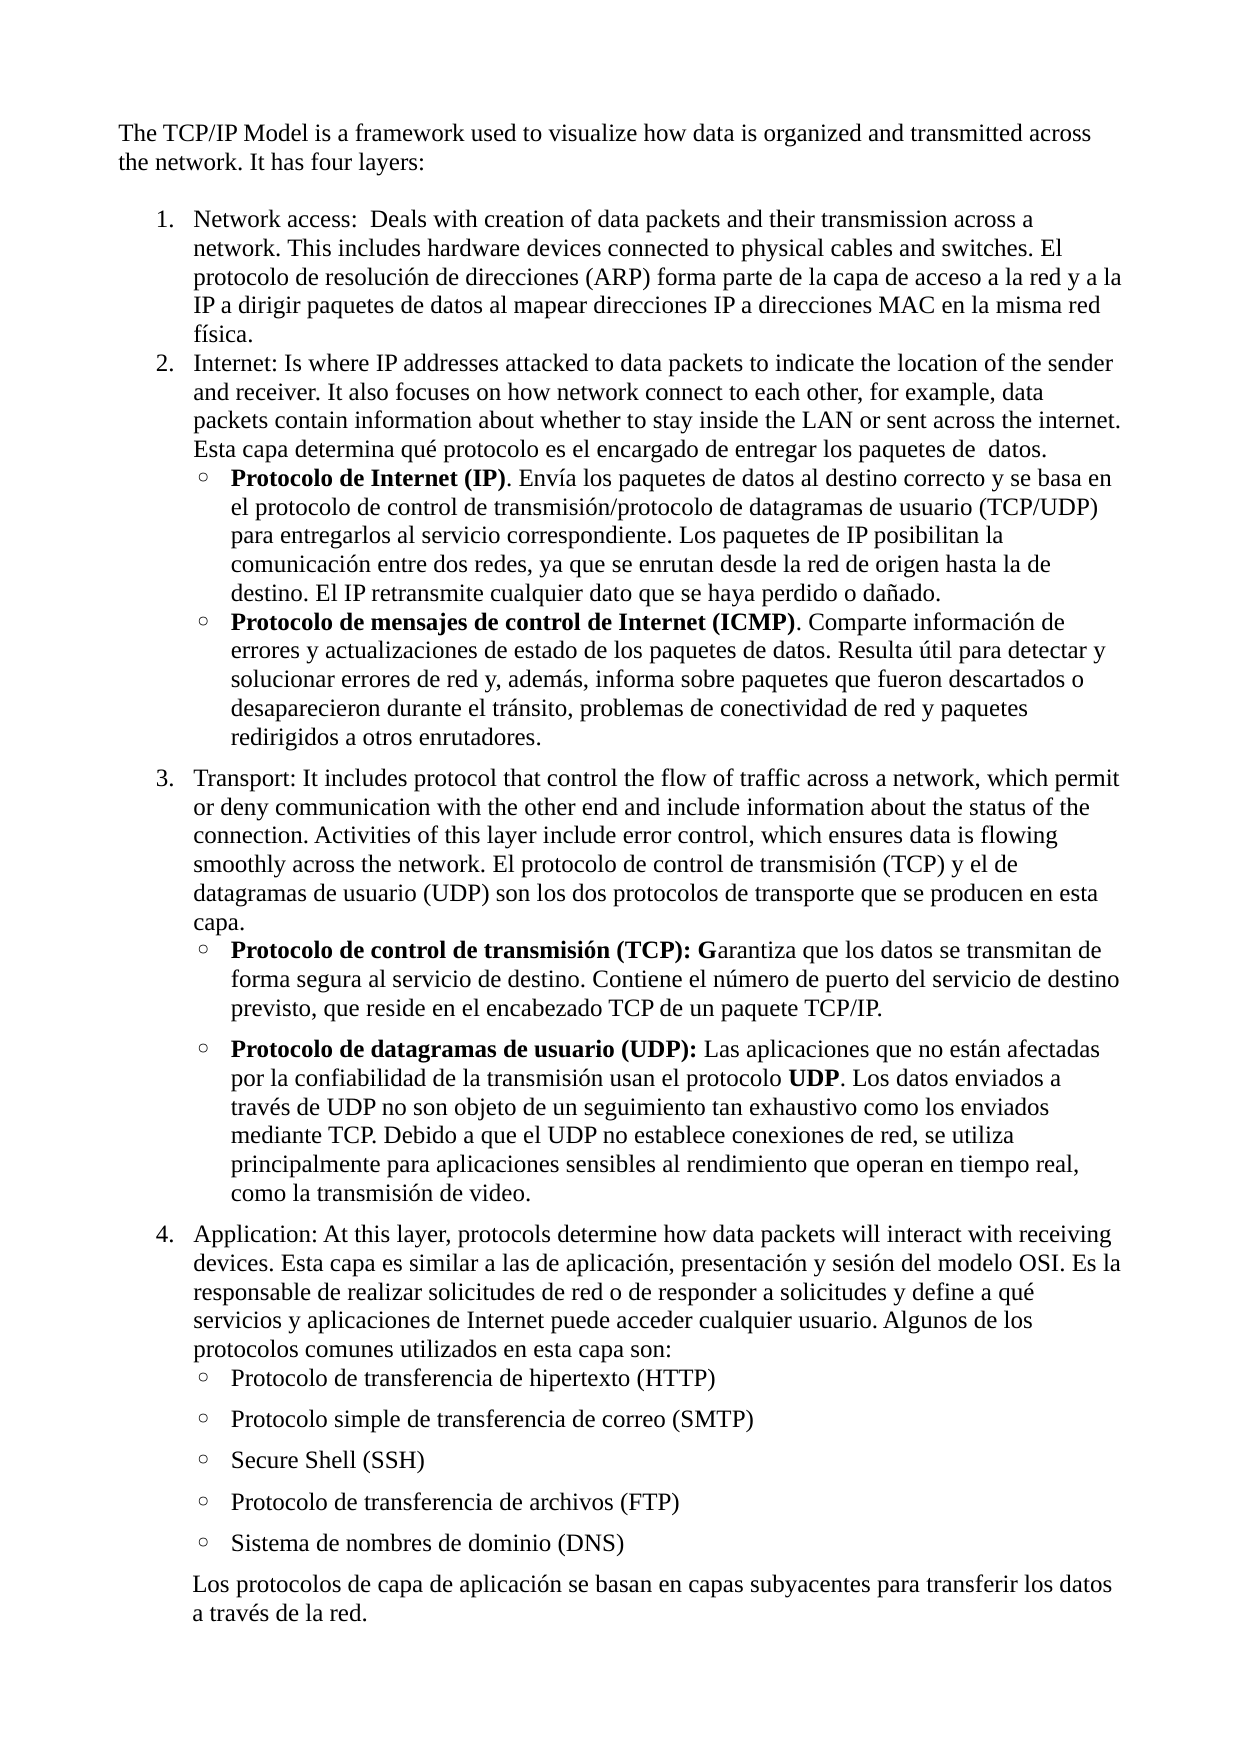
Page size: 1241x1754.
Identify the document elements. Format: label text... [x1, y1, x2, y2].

list Protocolo de transferencia de archivos (FTP) [193, 1487, 1122, 1516]
list Sistema de nombres de dominio (DNS) [193, 1528, 1122, 1557]
list Network access: Deals with creation of data packets and their transmission across a network. This includes hardware devices connected to physical cables and switches. El protocolo de resolución de direcciones (ARP) forma parte de la capa de acceso a la red y a la IP a dirigir paquetes de datos al mapear direcciones IP a direcciones MAC en la misma red física. [156, 204, 1122, 348]
list Application: At this layer, protocols determine how data packets will interact with receiving devices. Esta capa es similar a las de aplicación, presentación y sesión del modelo OSI. Es la responsable de realizar solicitudes de red o de responder a solicitudes y define a qué servicios y aplicaciones de Internet puede acceder cualquier usuario. Algunos de los protocolos comunes utilizados en esta capa son: [156, 1219, 1122, 1363]
list Protocolo de datagramas de usuario (UDP): Las aplicaciones que no están afectadas por la confiabilidad de la transmisión usan el protocolo UDP. Los datos enviados a través de UDP no son objeto de un seguimiento tan exhaustivo como los enviados mediante TCP. Debido a que el UDP no establece conexiones de red, se utiliza principalmente para aplicaciones sensibles al rendimiento que operan en tiempo real, como la transmisión de video. [193, 1034, 1122, 1207]
list Internet: Is where IP addresses attacked to data packets to indicate the location of the sender and receiver. It also focuses on how network connect to each other, for example, data packets contain information about whether to stay inside the LAN or sent across the internet. Esta capa determina qué protocolo es el encargado de entregar los paquetes de datos. [156, 348, 1122, 463]
list Protocolo de transferencia de hipertexto (HTTP) [193, 1363, 1122, 1392]
list Protocolo de Internet (IP). Envía los paquetes de datos al destino correcto y se basa en el protocolo de control de transmisión/protocolo de datagramas de usuario (TCP/UDP) para entregarlos al servicio correspondiente. Los paquetes de IP posibilitan la comunicación entre dos redes, ya que se enrutan desde la red de origen hasta la de destino. El IP retransmite cualquier dato que se haya perdido o dañado. [193, 463, 1122, 607]
list Protocolo simple de transferencia de correo (SMTP) [193, 1404, 1122, 1433]
list Transport: It includes protocol that control the flow of traffic across a network, which permit or deny communication with the other end and include information about the status of the connection. Activities of this layer include error control, which ensures data is flowing smoothly across the network. El protocolo de control de transmisión (TCP) y el de datagramas de usuario (UDP) son los dos protocolos de transporte que se producen en esta capa. [156, 763, 1122, 936]
text The TCP/IP Model is a framework used to visualize how data is organized and transmitted across the network. It has four layers: [118, 118, 1122, 176]
list Secure Shell (SSH) [193, 1446, 1122, 1474]
text Los protocolos de capa de aplicación se basan en capas subyacentes para transferir los datos a través de la red. [118, 1569, 1122, 1627]
list Protocolo de control de transmisión (TCP): Garantiza que los datos se transmitan de forma segura al servicio de destino. Contiene el número de puerto del servicio de destino previsto, que reside en el encabezado TCP de un paquete TCP/IP. [193, 936, 1122, 1022]
list Protocolo de mensajes de control de Internet (ICMP). Comparte información de errores y actualizaciones de estado de los paquetes de datos. Resulta útil para detectar y solucionar errores de red y, además, informa sobre paquetes que fueron descartados o desaparecieron durante el tránsito, problemas de conectividad de red y paquetes redirigidos a otros enrutadores. [193, 607, 1122, 751]
